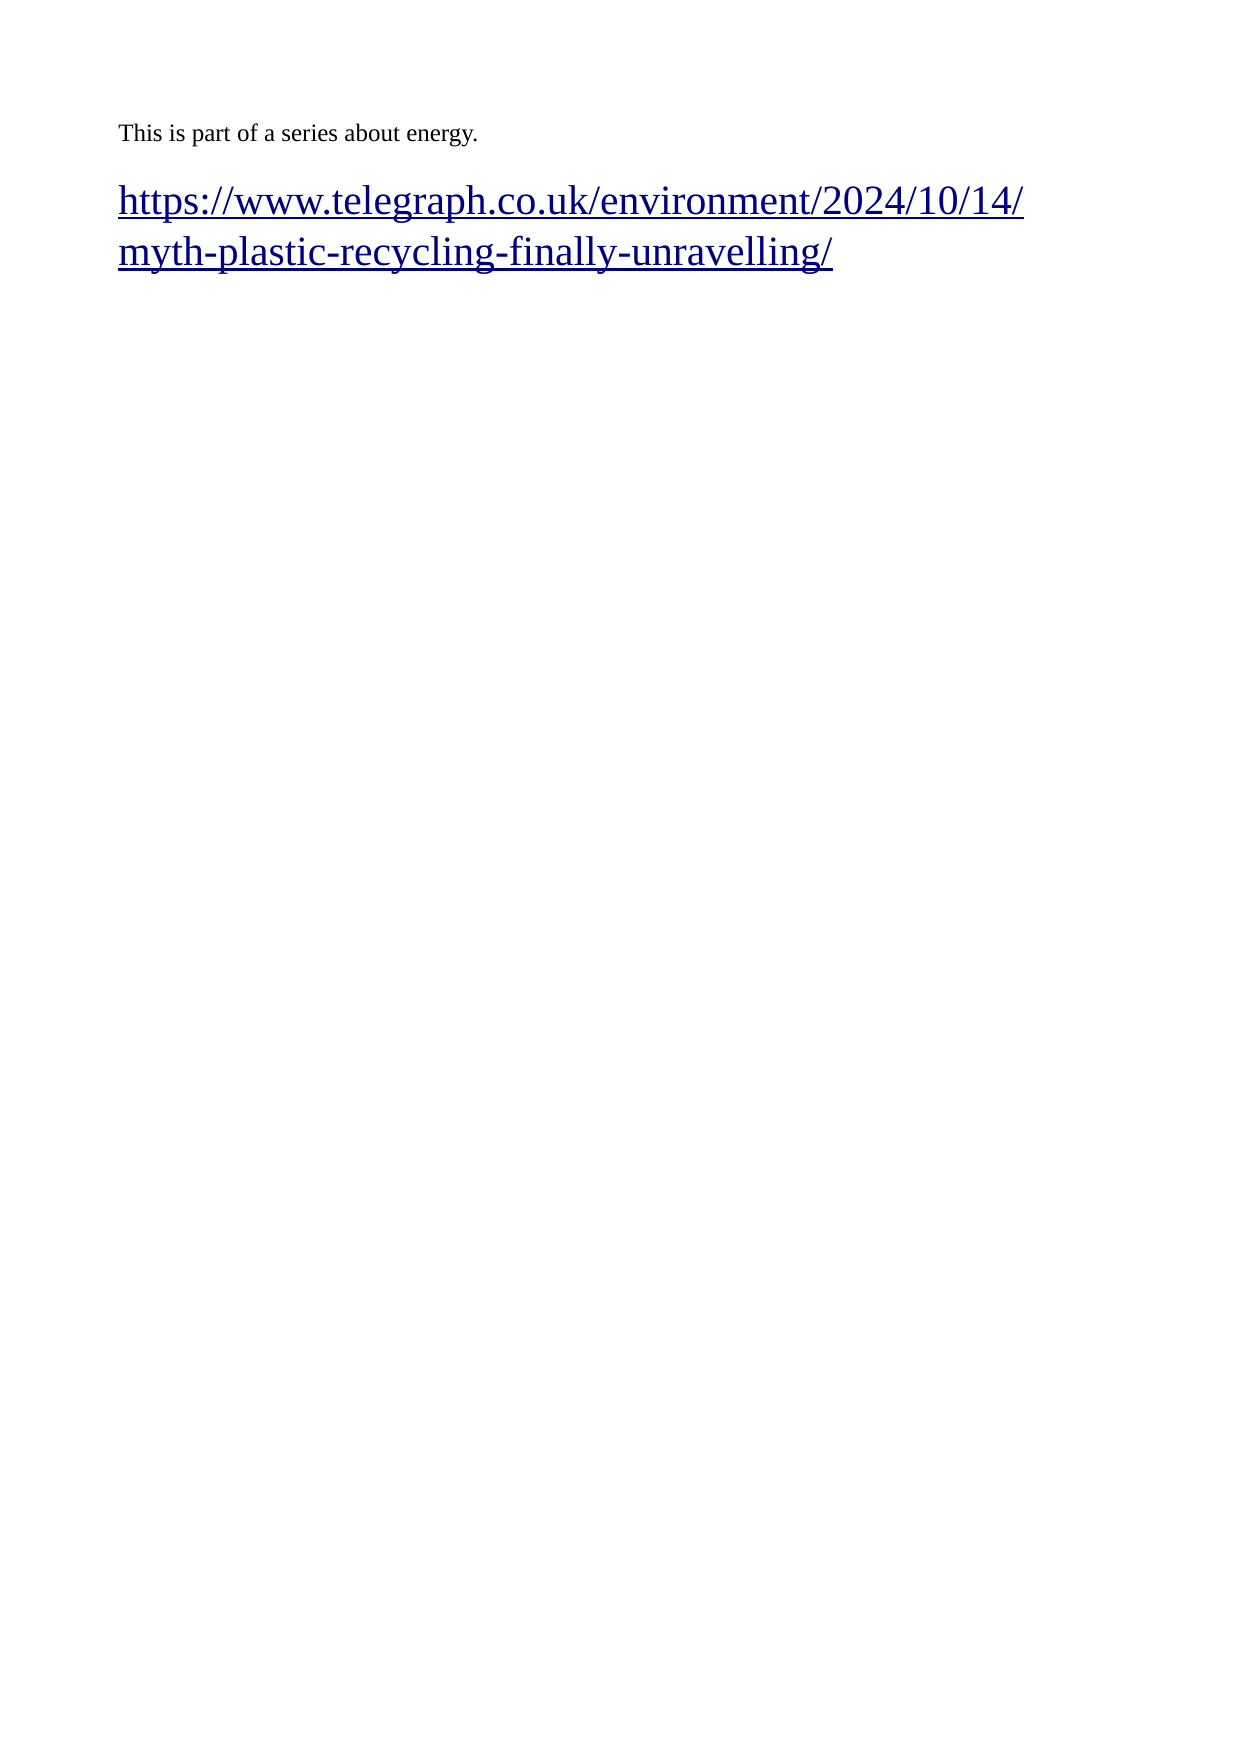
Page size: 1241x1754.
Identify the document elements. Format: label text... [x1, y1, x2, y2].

text This is part of a series about energy. [118, 118, 1122, 147]
text https://www.telegraph.co.uk/environment/2024/10/14/myth-plastic-recycling-finally-unravelling/ [118, 176, 1122, 275]
